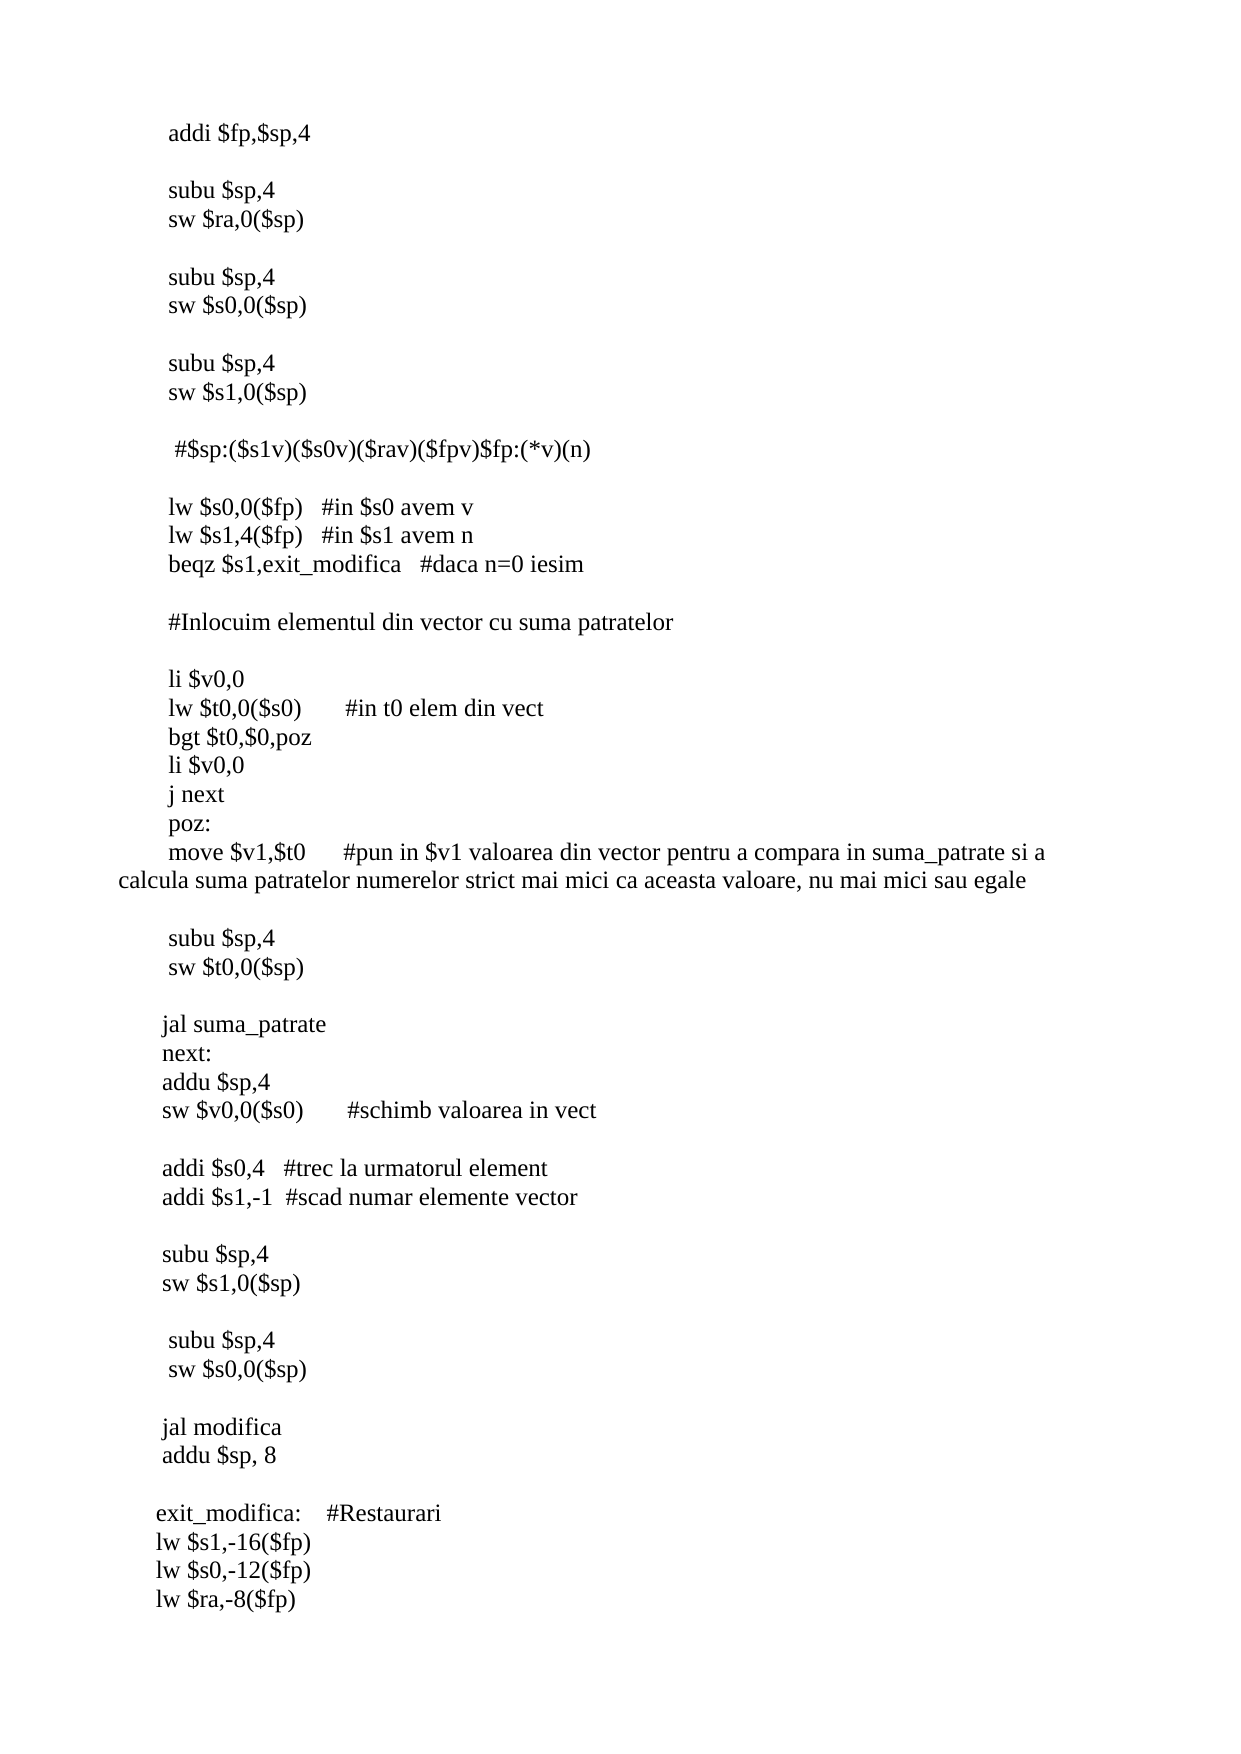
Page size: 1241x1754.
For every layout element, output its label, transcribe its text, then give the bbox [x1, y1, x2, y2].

text subu $sp,4 [118, 176, 1122, 204]
text sw $ra,0($sp) [118, 204, 1122, 233]
text subu $sp,4 [118, 1326, 1122, 1354]
text addi $s0,4 #trec la urmatorul element [118, 1153, 1122, 1182]
text jal modifica [118, 1412, 1122, 1441]
text #Inlocuim elementul din vector cu suma patratelor [118, 607, 1122, 636]
text sw $s0,0($sp) [118, 1354, 1122, 1383]
text #$sp:($s1v)($s0v)($rav)($fpv)$fp:(*v)(n) [118, 434, 1122, 463]
text next: [118, 1038, 1122, 1067]
text li $v0,0 [118, 751, 1122, 779]
text move $v1,$t0 #pun in $v1 valoarea din vector pentru a compara in suma_patrate si a calcula suma patratelor numerelor strict mai mici ca aceasta valoare, nu mai mici sau egale [118, 837, 1122, 894]
text addi $s1,-1 #scad numar elemente vector [118, 1182, 1122, 1211]
text sw $s0,0($sp) [118, 291, 1122, 319]
text subu $sp,4 [118, 348, 1122, 377]
text sw $v0,0($s0) #schimb valoarea in vect [118, 1096, 1122, 1124]
text beqz $s1,exit_modifica #daca n=0 iesim [118, 549, 1122, 578]
text addu $sp,4 [118, 1067, 1122, 1096]
text poz: [118, 808, 1122, 837]
text subu $sp,4 [118, 1239, 1122, 1268]
text sw $s1,0($sp) [118, 1268, 1122, 1297]
text addu $sp, 8 [118, 1441, 1122, 1469]
text jal suma_patrate [118, 1009, 1122, 1038]
text j next [118, 779, 1122, 808]
text exit_modifica: #Restaurari [118, 1498, 1122, 1527]
text lw $t0,0($s0) #in t0 elem din vect [118, 693, 1122, 722]
text bgt $t0,$0,poz [118, 722, 1122, 751]
text subu $sp,4 [118, 923, 1122, 952]
text lw $s1,4($fp) #in $s1 avem n [118, 521, 1122, 549]
text li $v0,0 [118, 664, 1122, 693]
text sw $s1,0($sp) [118, 377, 1122, 406]
text lw $ra,-8($fp) [118, 1584, 1122, 1613]
text addi $fp,$sp,4 [118, 118, 1122, 147]
text lw $s1,-16($fp) [118, 1527, 1122, 1556]
text lw $s0,0($fp) #in $s0 avem v [118, 492, 1122, 521]
text sw $t0,0($sp) [118, 952, 1122, 981]
text subu $sp,4 [118, 262, 1122, 291]
text lw $s0,-12($fp) [118, 1556, 1122, 1584]
